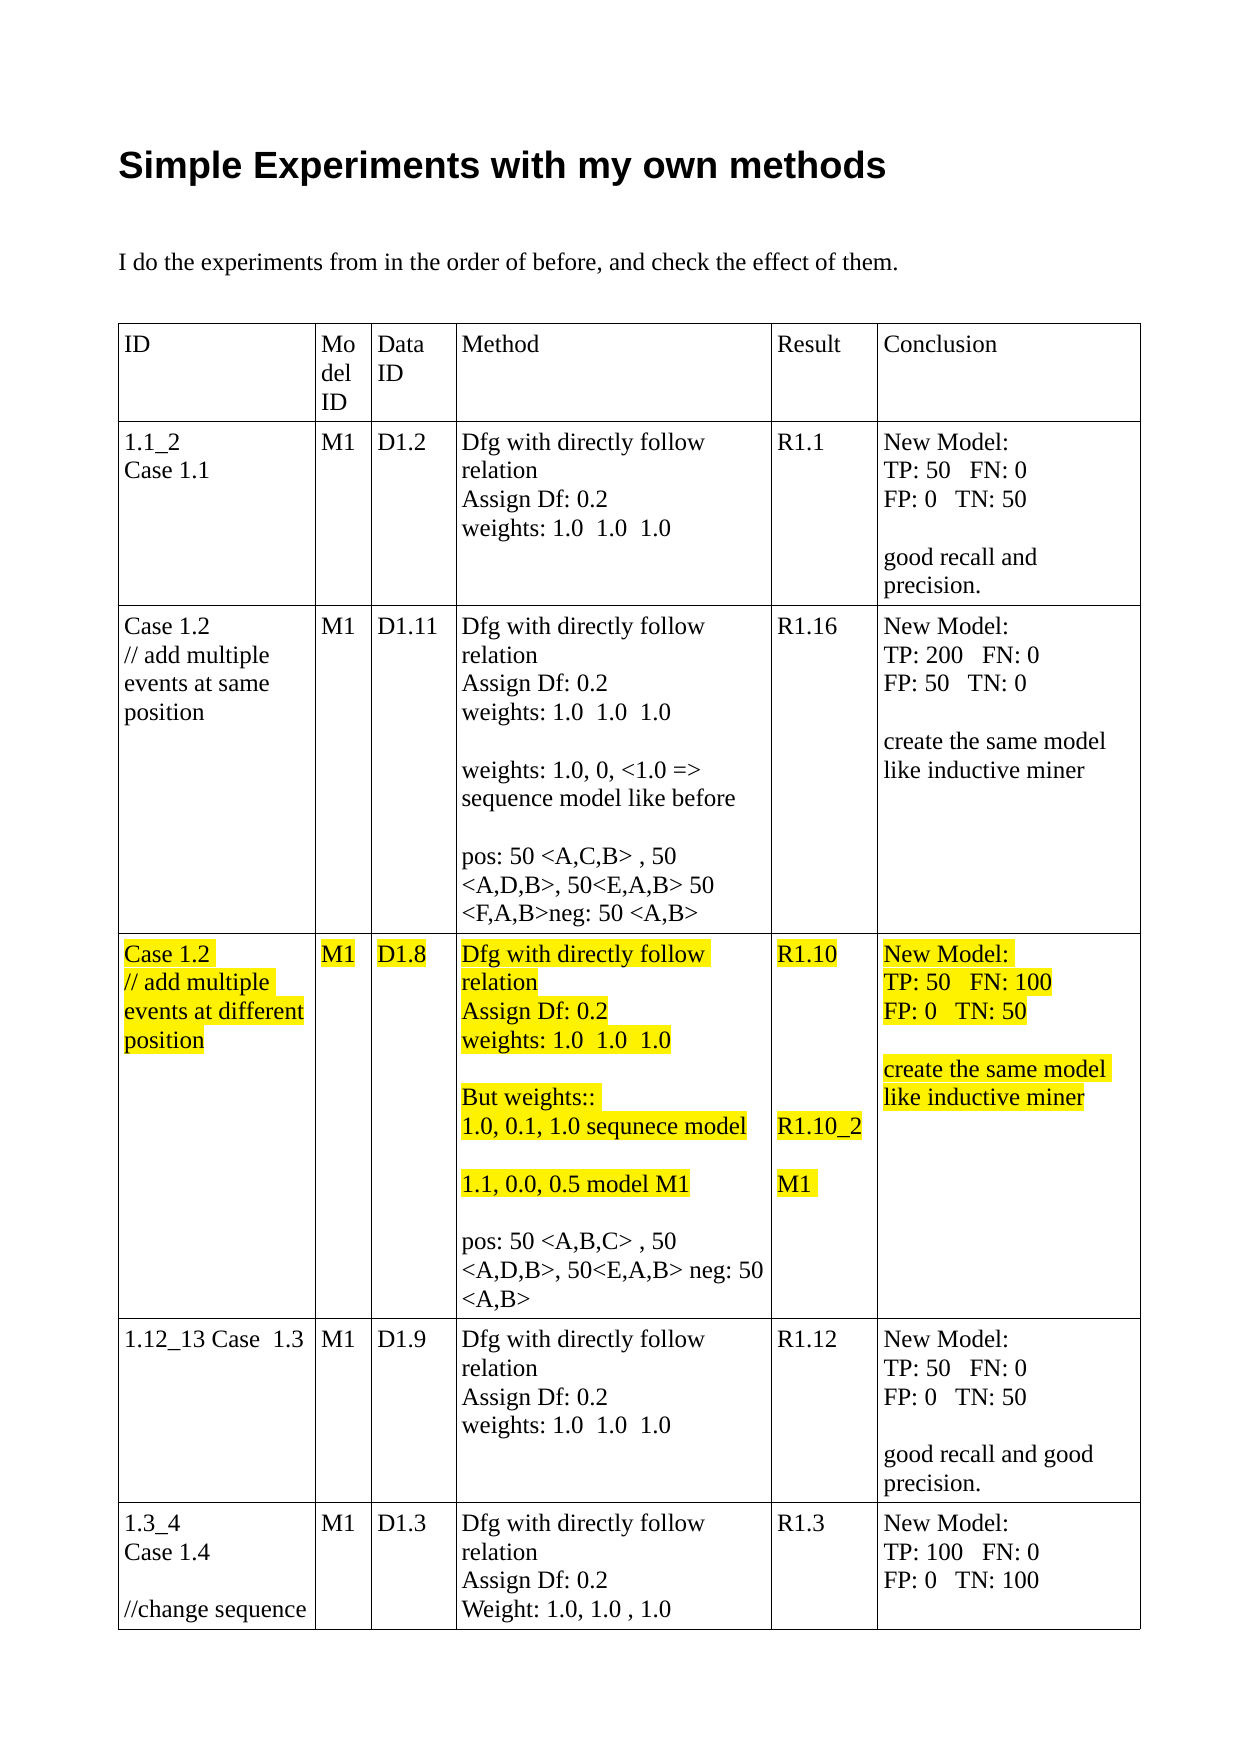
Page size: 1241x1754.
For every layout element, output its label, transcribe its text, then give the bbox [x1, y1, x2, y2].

table_cell Dfg with directly follow relation Assign Df: 0.2 weights: 1.0 1.0 1.0 [457, 1319, 771, 1502]
table_cell Dfg with directly follow relation Assign Df: 0.2 weights: 1.0 1.0 1.0 [457, 422, 771, 605]
table_cell New Model: TP: 200 FN: 0 FP: 50 TN: 0 create the same model like inductive miner [878, 606, 1140, 933]
table_header Model ID [316, 324, 371, 421]
table_cell M1 [316, 606, 371, 933]
table_cell M1 [316, 934, 371, 1318]
table_cell Case 1.2 // add multiple events at same position [119, 606, 315, 933]
table_cell D1.11 [372, 606, 456, 933]
table_header ID [119, 324, 315, 421]
table_cell D1.9 [372, 1319, 456, 1502]
table_cell 1.3_4 Case 1.4 //change sequence [119, 1503, 315, 1629]
table_cell R1.12 [772, 1319, 877, 1502]
table_cell M1 [316, 422, 371, 605]
table_cell Dfg with directly follow relation Assign Df: 0.2 Weight: 1.0, 1.0 , 1.0 [457, 1503, 771, 1629]
table_cell D1.2 [372, 422, 456, 605]
table_cell New Model: TP: 50 FN: 0 FP: 0 TN: 50 good recall and good precision. [878, 1319, 1140, 1502]
table_cell Dfg with directly follow relation Assign Df: 0.2 weights: 1.0 1.0 1.0 But weights:: 1.0, 0.1, 1.0 sequnece model 1.1, 0.0, 0.5 model M1 pos: 50 <A,B,C> , 50 <A,D,B>, 50<E,A,B> neg: 50 <A,B> [457, 934, 771, 1318]
text I do the experiments from in the order of before, and check the effect of them. [118, 247, 1122, 276]
table_cell D1.3 [372, 1503, 456, 1629]
table_cell 1.1_2 Case 1.1 [119, 422, 315, 605]
table_cell R1.10 R1.10_2 M1 [772, 934, 877, 1318]
table_cell R1.3 [772, 1503, 877, 1629]
table_cell M1 [316, 1503, 371, 1629]
table_header Result [772, 324, 877, 421]
table_cell D1.8 [372, 934, 456, 1318]
table_cell M1 [316, 1319, 371, 1502]
table_header Method [457, 324, 771, 421]
table_cell New Model: TP: 50 FN: 0 FP: 0 TN: 50 good recall and precision. [878, 422, 1140, 605]
table_header Data ID [372, 324, 456, 421]
table_cell 1.12_13 Case 1.3 [119, 1319, 315, 1502]
table_cell New Model: TP: 100 FN: 0 FP: 0 TN: 100 [878, 1503, 1140, 1629]
table_cell New Model: TP: 50 FN: 100 FP: 0 TN: 50 create the same model like inductive miner [878, 934, 1140, 1318]
table_cell Case 1.2 // add multiple events at different position [119, 934, 315, 1318]
table_cell Dfg with directly follow relation Assign Df: 0.2 weights: 1.0 1.0 1.0 weights: 1.0, 0, <1.0 => sequence model like before pos: 50 <A,C,B> , 50 <A,D,B>, 50<E,A,B> 50 <F,A,B>neg: 50 <A,B> [457, 606, 771, 933]
table_cell R1.16 [772, 606, 877, 933]
table_header Conclusion [878, 324, 1140, 421]
subtitle Simple Experiments with my own methods [118, 143, 1122, 187]
table_cell R1.1 [772, 422, 877, 605]
